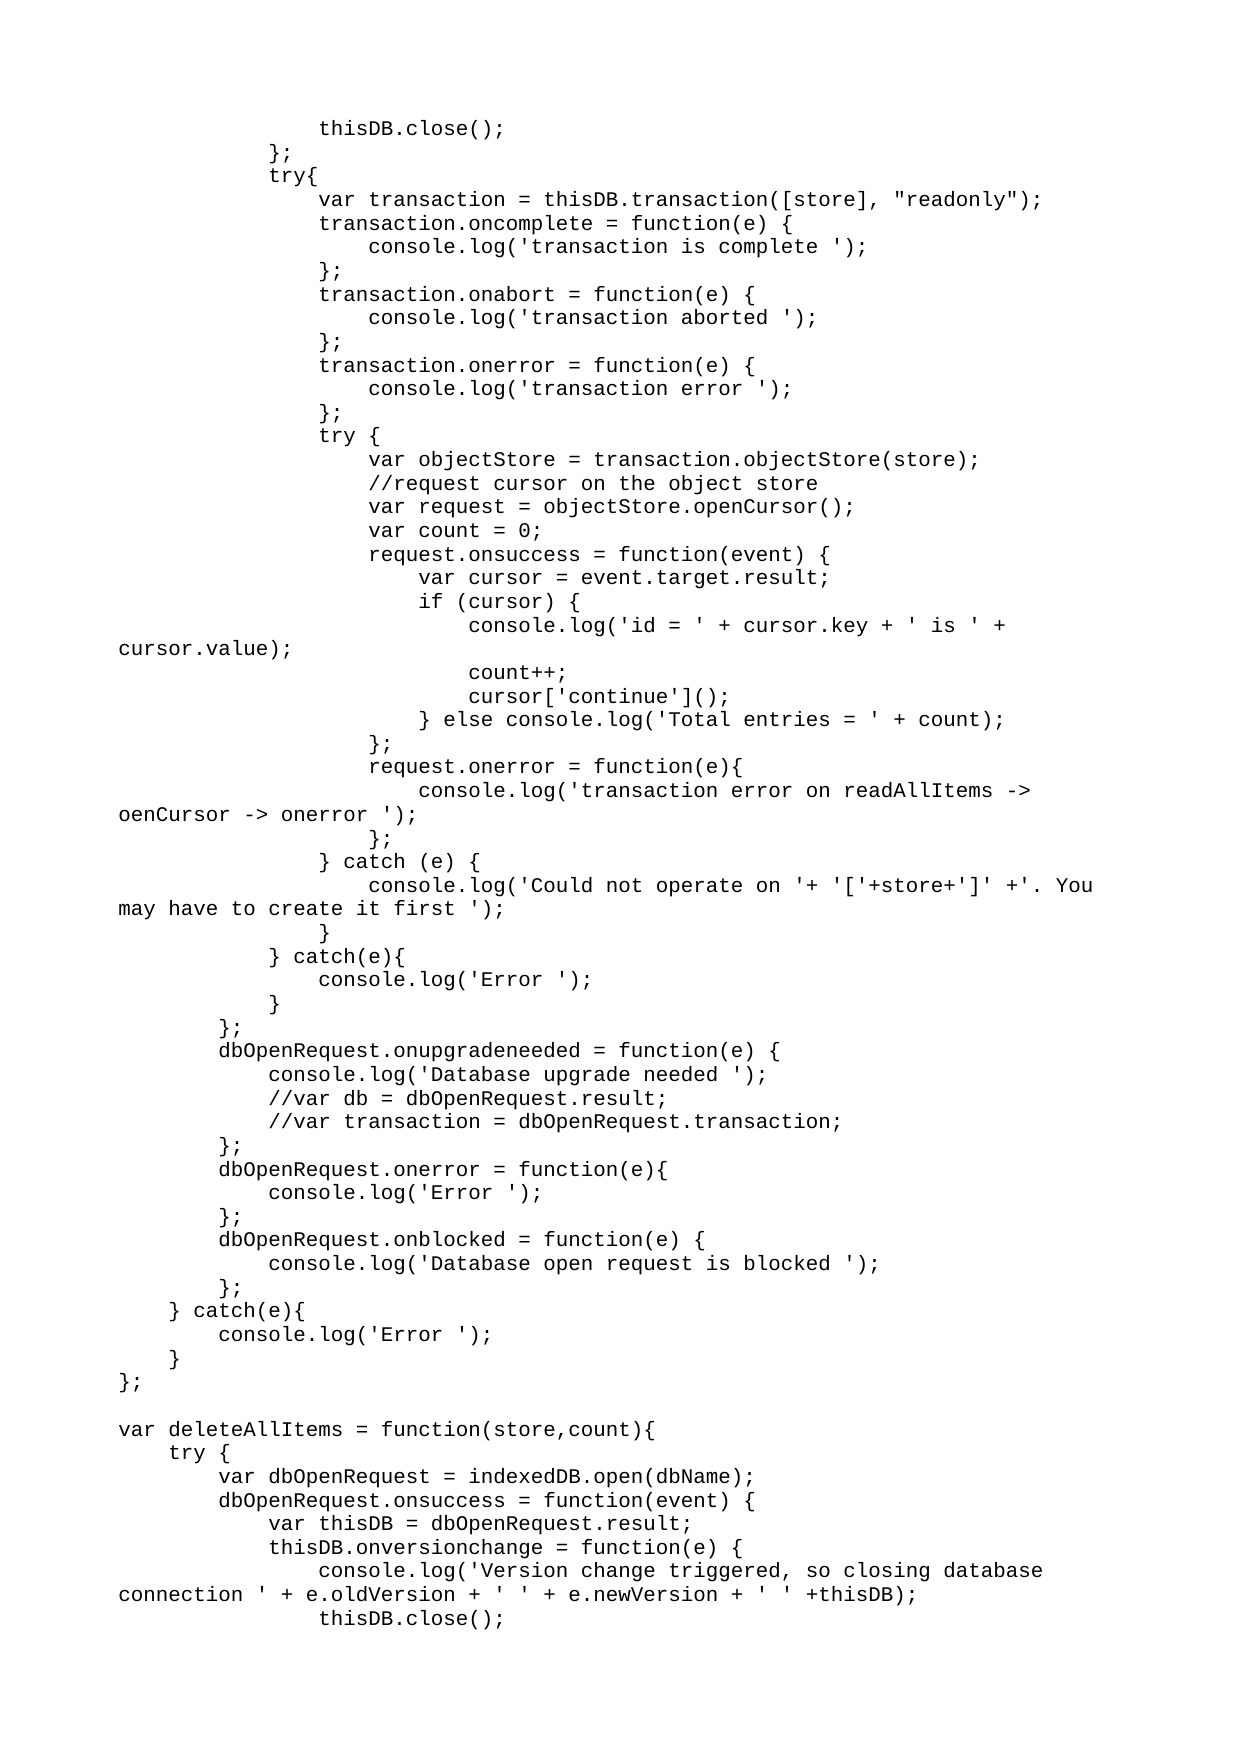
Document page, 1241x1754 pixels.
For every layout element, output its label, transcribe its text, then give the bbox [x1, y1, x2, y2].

text console.log('Database open request is blocked '); [118, 1253, 1122, 1277]
text } catch(e){ [118, 1300, 1122, 1324]
text }; [118, 331, 1122, 354]
text var transaction = thisDB.transaction([store], "readonly"); [118, 189, 1122, 213]
text console.log('id = ' + cursor.key + ' is ' + cursor.value); [118, 615, 1122, 662]
text } [118, 922, 1122, 946]
text }; [118, 1135, 1122, 1158]
text dbOpenRequest.onerror = function(e){ [118, 1158, 1122, 1182]
text } catch(e){ [118, 946, 1122, 969]
text console.log('transaction is complete '); [118, 236, 1122, 260]
text thisDB.close(); [118, 1608, 1122, 1631]
text } [118, 993, 1122, 1017]
text }; [118, 1371, 1122, 1395]
text //var transaction = dbOpenRequest.transaction; [118, 1111, 1122, 1135]
text //var db = dbOpenRequest.result; [118, 1088, 1122, 1111]
text var thisDB = dbOpenRequest.result; [118, 1513, 1122, 1537]
text request.onerror = function(e){ [118, 757, 1122, 780]
text if (cursor) { [118, 591, 1122, 615]
text transaction.onabort = function(e) { [118, 284, 1122, 307]
text console.log('Could not operate on '+ '['+store+']' +'. You may have to create it first '); [118, 875, 1122, 922]
text transaction.oncomplete = function(e) { [118, 213, 1122, 236]
text //request cursor on the object store [118, 473, 1122, 496]
text count++; [118, 662, 1122, 686]
text dbOpenRequest.onblocked = function(e) { [118, 1229, 1122, 1253]
text console.log('Error '); [118, 1324, 1122, 1348]
text transaction.onerror = function(e) { [118, 354, 1122, 378]
text console.log('transaction aborted '); [118, 307, 1122, 331]
text dbOpenRequest.onupgradeneeded = function(e) { [118, 1040, 1122, 1064]
text }; [118, 1206, 1122, 1229]
text request.onsuccess = function(event) { [118, 544, 1122, 567]
text }; [118, 1277, 1122, 1300]
text }; [118, 260, 1122, 284]
text try { [118, 426, 1122, 449]
text console.log('transaction error on readAllItems -> oenCursor -> onerror '); [118, 780, 1122, 827]
text var deleteAllItems = function(store,count){ [118, 1419, 1122, 1442]
text console.log('Error '); [118, 969, 1122, 993]
text console.log('Version change triggered, so closing database connection ' + e.oldVersion + ' ' + e.newVersion + ' ' +thisDB); [118, 1561, 1122, 1608]
text } catch (e) { [118, 851, 1122, 875]
text thisDB.onversionchange = function(e) { [118, 1537, 1122, 1561]
text thisDB.close(); [118, 118, 1122, 142]
text console.log('transaction error '); [118, 378, 1122, 402]
text }; [118, 827, 1122, 851]
text } [118, 1348, 1122, 1371]
text var request = objectStore.openCursor(); [118, 496, 1122, 520]
text }; [118, 1017, 1122, 1040]
text var cursor = event.target.result; [118, 567, 1122, 591]
text console.log('Database upgrade needed '); [118, 1064, 1122, 1088]
text var count = 0; [118, 520, 1122, 544]
text try { [118, 1442, 1122, 1466]
text } else console.log('Total entries = ' + count); [118, 709, 1122, 733]
text }; [118, 733, 1122, 757]
text console.log('Error '); [118, 1182, 1122, 1206]
text cursor['continue'](); [118, 686, 1122, 709]
text var dbOpenRequest = indexedDB.open(dbName); [118, 1466, 1122, 1489]
text try{ [118, 165, 1122, 189]
text }; [118, 402, 1122, 426]
text dbOpenRequest.onsuccess = function(event) { [118, 1489, 1122, 1513]
text var objectStore = transaction.objectStore(store); [118, 449, 1122, 473]
text }; [118, 142, 1122, 165]
